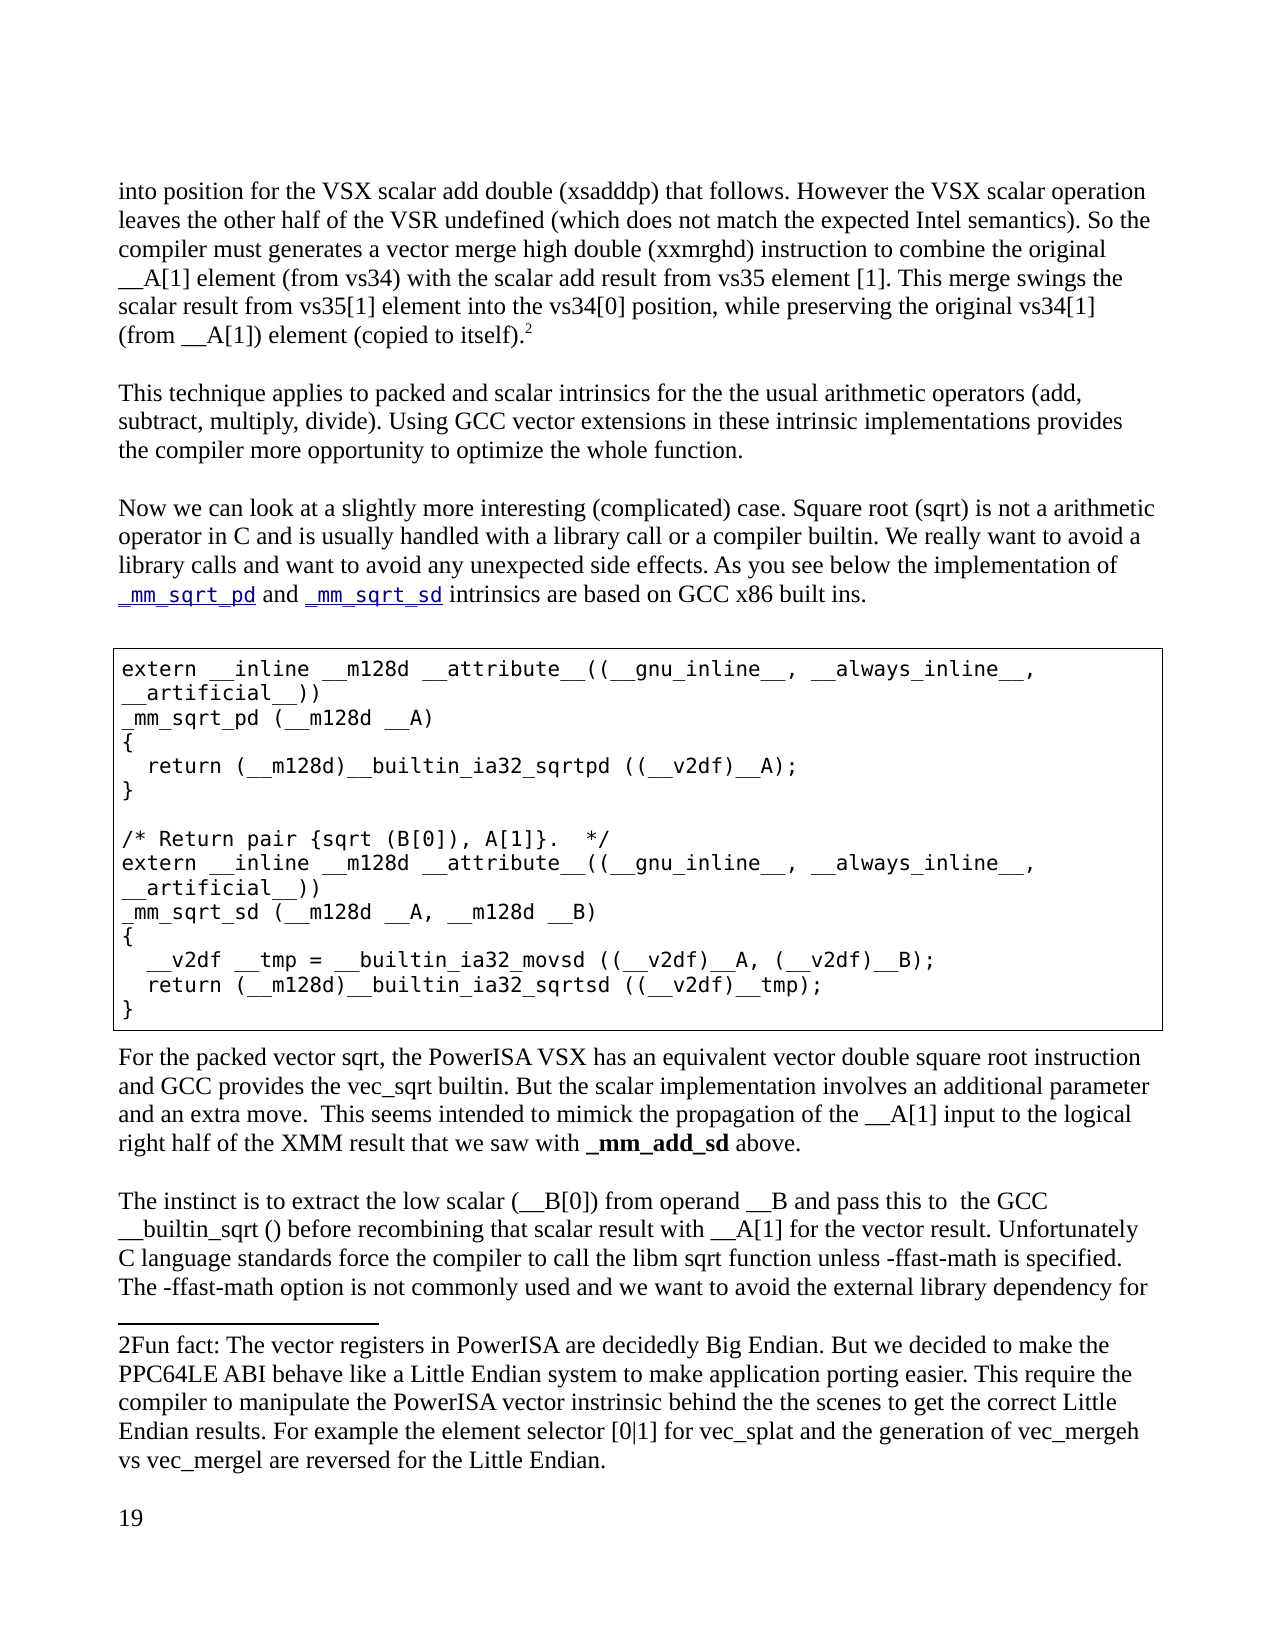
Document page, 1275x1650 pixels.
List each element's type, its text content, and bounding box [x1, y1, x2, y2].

text [114, 649, 1162, 1030]
text Fun fact: The vector registers in PowerISA are decidedly Big Endian. But we decided to make the PPC64LE ABI behave like a Little Endian system to make application porting easier. This require the compiler to manipulate the PowerISA vector instrinsic behind the the scenes to get the correct Little Endian results. For example the element selector [0|1] for vec_splat and the generation of vec_mergeh vs vec_mergel are reversed for the Little Endian. [118, 1330, 1157, 1474]
text } [121, 778, 1153, 803]
text return (__m128d)__builtin_ia32_sqrtsd ((__v2df)__tmp); [121, 973, 1153, 997]
text __v2df __tmp = __builtin_ia32_movsd ((__v2df)__A, (__v2df)__B); [121, 948, 1153, 973]
text return (__m128d)__builtin_ia32_sqrtpd ((__v2df)__A); [121, 754, 1153, 778]
text [118, 636, 1157, 648]
text This technique applies to packed and scalar intrinsics for the the usual arithmetic operators (add, subtract, multiply, divide). Using GCC vector extensions in these intrinsic implementations provides the compiler more opportunity to optimize the whole function. [118, 378, 1157, 464]
text _mm_sqrt_sd (__m128d __A, __m128d __B) [121, 900, 1153, 924]
text /* Return pair {sqrt (B[0]), A[1]}. */ [121, 827, 1153, 851]
text { [121, 730, 1153, 754]
text extern __inline __m128d __attribute__((__gnu_inline__, __always_inline__, __artificial__)) [121, 657, 1153, 706]
text { [121, 924, 1153, 948]
text _mm_sqrt_pd (__m128d __A) [121, 706, 1153, 730]
text extern __inline __m128d __attribute__((__gnu_inline__, __always_inline__, __artificial__)) [121, 851, 1153, 900]
text } [121, 997, 1153, 1021]
text Now we can look at a slightly more interesting (complicated) case. Square root (sqrt) is not a arithmetic operator in C and is usually handled with a library call or a compiler builtin. We really want to avoid a library calls and want to avoid any unexpected side effects. As you see below the implementation of _mm_sqrt_pd and _mm_sqrt_sd intrinsics are based on GCC x86 built ins. [118, 493, 1157, 608]
text into position for the VSX scalar add double (xsadddp) that follows. However the VSX scalar operation leaves the other half of the VSR undefined (which does not match the expected Intel semantics). So the compiler must generates a vector merge high double (xxmrghd) instruction to combine the original __A[1] element (from vs34) with the scalar add result from vs35 element [1]. This merge swings the scalar result from vs35[1] element into the vs34[0] position, while preserving the original vs34[1] (from __A[1]) element (copied to itself). [118, 176, 1157, 349]
text The instinct is to extract the low scalar (__B[0]) from operand __B and pass this to the GCC __builtin_sqrt () before recombining that scalar result with __A[1] for the vector result. Unfortunately C language standards force the compiler to call the libm sqrt function unless -ffast-math is specified. The -ffast-math option is not commonly used and we want to avoid the external library dependency for [118, 1186, 1157, 1301]
text For the packed vector sqrt, the PowerISA VSX has an equivalent vector double square root instruction and GCC provides the vec_sqrt builtin. But the scalar implementation involves an additional parameter and an extra move. This seems intended to mimick the propagation of the __A[1] input to the logical right half of the XMM result that we saw with _mm_add_sd above. [118, 1031, 1157, 1157]
